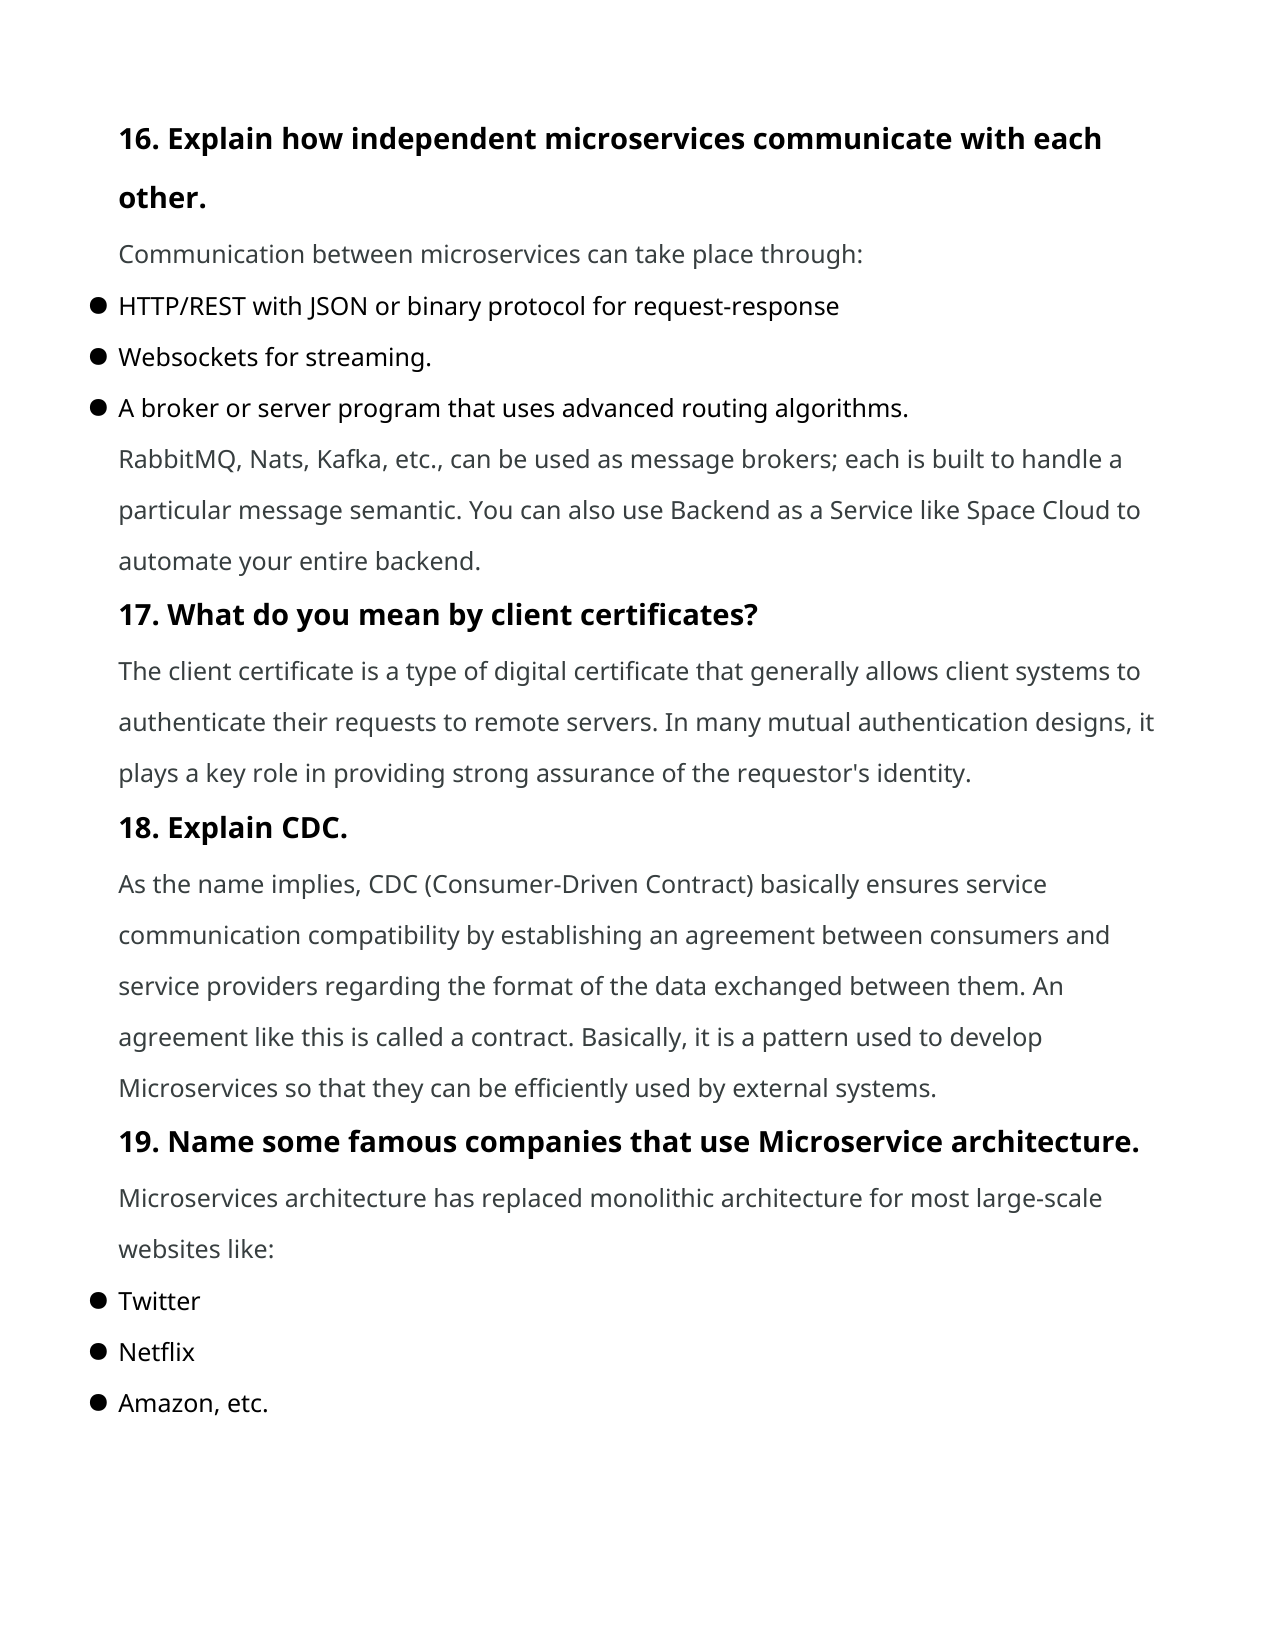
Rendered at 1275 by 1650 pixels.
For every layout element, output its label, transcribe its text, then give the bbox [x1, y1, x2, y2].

subtitle 18. Explain CDC. [118, 807, 1157, 847]
list Amazon, etc. [118, 1385, 1157, 1419]
subtitle 17. What do you mean by client certificates? [118, 594, 1157, 634]
text Communication between microservices can take place through: [118, 237, 1157, 271]
list Netflix [118, 1334, 1157, 1368]
text As the name implies, CDC (Consumer-Driven Contract) basically ensures service communication compatibility by establishing an agreement between consumers and service providers regarding the format of the data exchanged between them. An agreement like this is called a contract. Basically, it is a pattern used to develop Microservices so that they can be efficiently used by external systems. [118, 866, 1157, 1105]
subtitle 16. Explain how independent microservices communicate with each other. [118, 118, 1157, 217]
subtitle 19. Name some famous companies that use Microservice architecture. [118, 1122, 1157, 1161]
text RabbitMQ, Nats, Kafka, etc., can be used as message brokers; each is built to handle a particular message semantic. You can also use Backend as a Service like Space Cloud to automate your entire backend. [118, 441, 1157, 577]
list Websockets for streaming. [118, 339, 1157, 373]
list HTTP/REST with JSON or binary protocol for request-response [118, 288, 1157, 322]
text The client certificate is a type of digital certificate that generally allows client systems to authenticate their requests to remote servers. In many mutual authentication designs, it plays a key role in providing strong assurance of the requestor's identity. [118, 654, 1157, 790]
text Microservices architecture has replaced monolithic architecture for most large-scale websites like: [118, 1181, 1157, 1266]
list Twitter [118, 1283, 1157, 1317]
list A broker or server program that uses advanced routing algorithms. [118, 390, 1157, 424]
